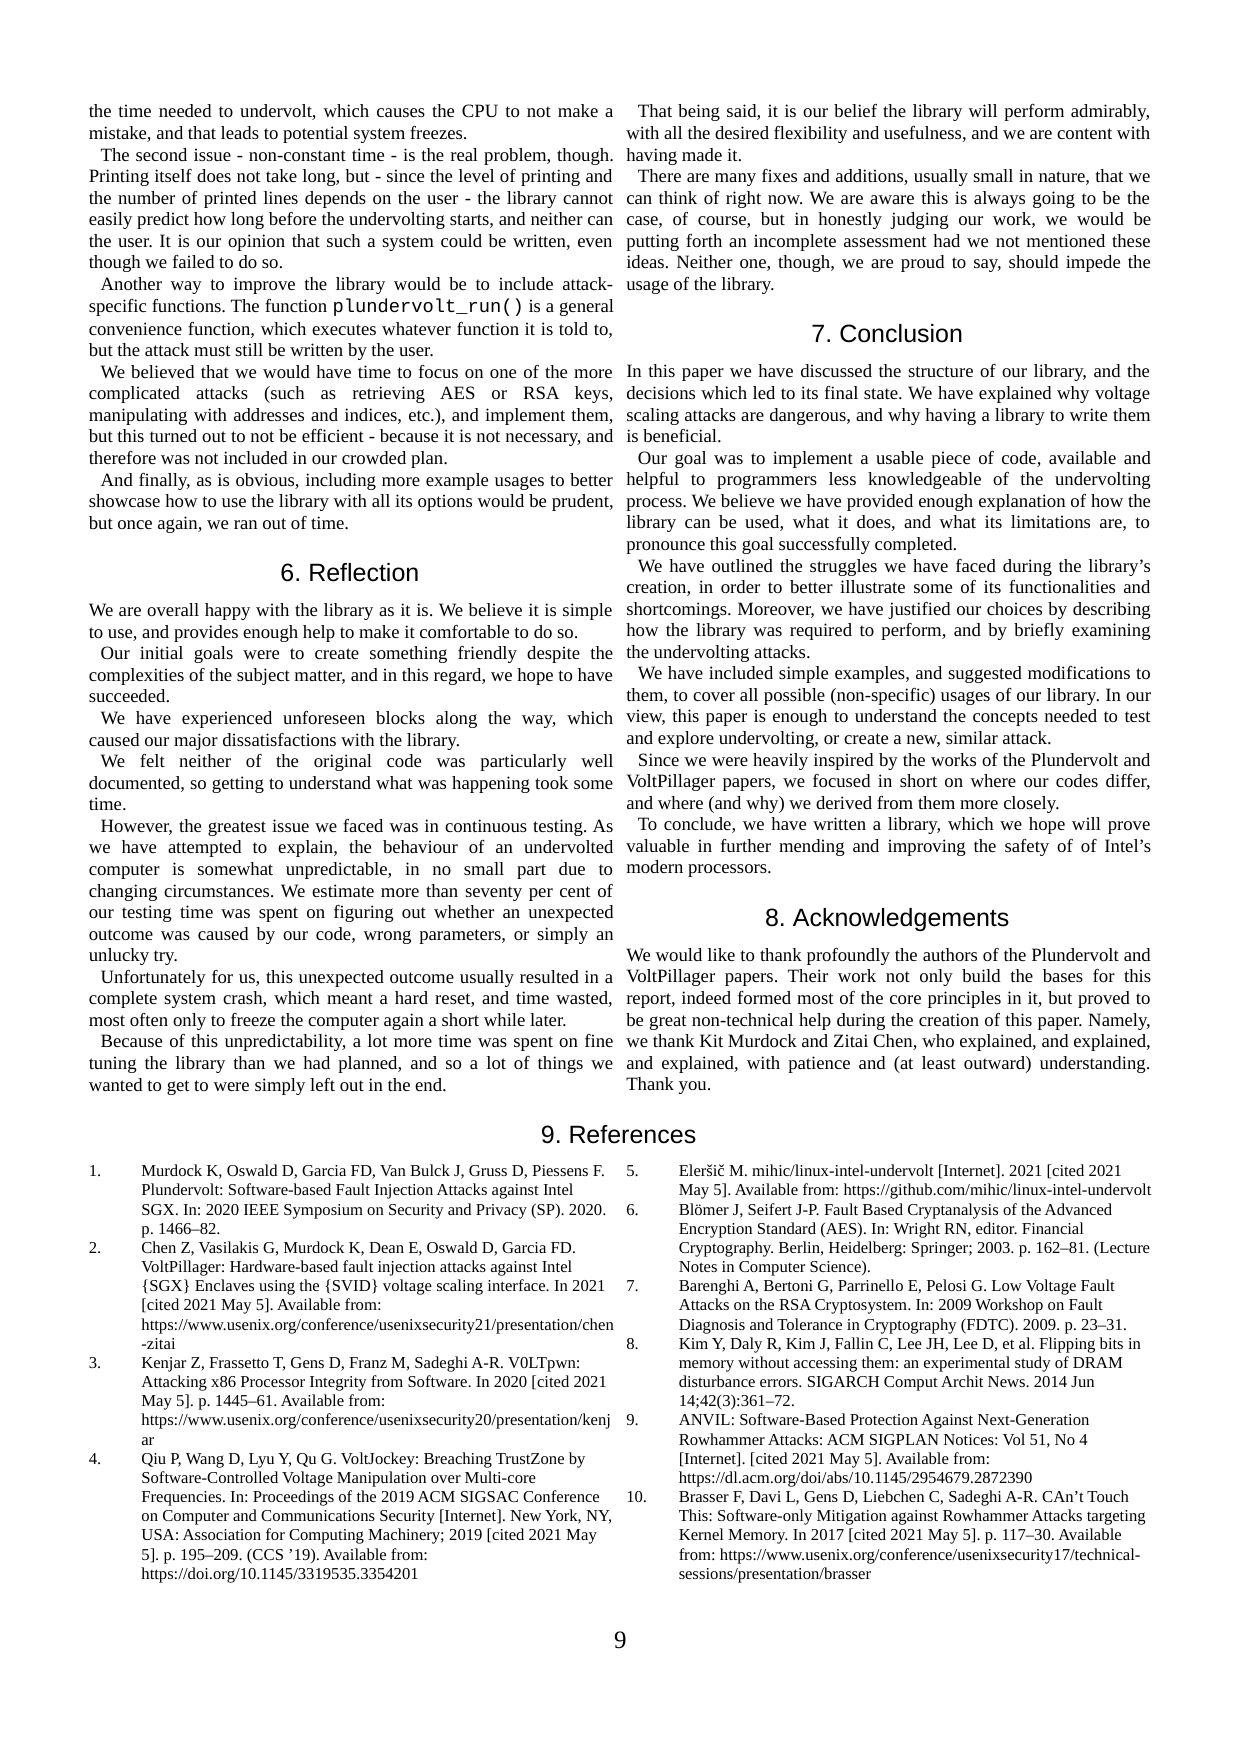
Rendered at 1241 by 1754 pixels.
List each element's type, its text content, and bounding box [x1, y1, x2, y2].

text 6. Blömer J, Seifert J-P. Fault Based Cryptanalysis of the Advanced Encryption Standard (AES). In: Wright RN, editor. Financial Cryptography. Berlin, Heidelberg: Springer; 2003. p. 162–81. (Lecture Notes in Computer Science). [626, 1199, 1152, 1276]
text 7. Barenghi A, Bertoni G, Parrinello E, Pelosi G. Low Voltage Fault Attacks on the RSA Cryptosystem. In: 2009 Workshop on Fault Diagnosis and Tolerance in Cryptography (FDTC). 2009. p. 23–31. [626, 1276, 1152, 1333]
subtitle Acknowledgements [622, 903, 1152, 931]
text 10. Brasser F, Davi L, Gens D, Liebchen C, Sadeghi A-R. CAn’t Touch This: Software-only Mitigation against Rowhammer Attacks targeting Kernel Memory. In 2017 [cited 2021 May 5]. p. 117–30. Available from: https://www.usenix.org/conference/usenixsecurity17/technical-sessions/presentation/brasser [626, 1487, 1152, 1583]
text However, the greatest issue we faced was in continuous testing. As we have attempted to explain, the behaviour of an undervolted computer is somewhat unpredictable, in no small part due to changing circumstances. We estimate more than seventy per cent of our testing time was spent on figuring out whether an unexpected outcome was caused by our code, wrong parameters, or simply an unlucky try. [88, 815, 614, 966]
subtitle References [85, 1120, 1152, 1149]
text And finally, as is obvious, including more example usages to better showcase how to use the library with all its options would be prudent, but once again, we ran out of time. [88, 468, 614, 533]
text The second issue - non-constant time - is the real problem, though. Printing itself does not take long, but - since the level of printing and the number of printed lines depends on the user - the library cannot easily predict how long before the undervolting starts, and neither can the user. It is our opinion that such a system could be written, even though we failed to do so. [88, 143, 614, 273]
text 2. Chen Z, Vasilakis G, Murdock K, Dean E, Oswald D, Garcia FD. VoltPillager: Hardware-based fault injection attacks against Intel {SGX} Enclaves using the {SVID} voltage scaling interface. In 2021 [cited 2021 May 5]. Available from: https://www.usenix.org/conference/usenixsecurity21/presentation/chen-zitai [88, 1238, 614, 1353]
text the time needed to undervolt, which causes the CPU to not make a mistake, and that leads to potential system freezes. [88, 100, 614, 143]
text 1. Murdock K, Oswald D, Garcia FD, Van Bulck J, Gruss D, Piessens F. Plundervolt: Software-based Fault Injection Attacks against Intel SGX. In: 2020 IEEE Symposium on Security and Privacy (SP). 2020. p. 1466–82. [88, 1161, 614, 1238]
subtitle Reflection [85, 558, 614, 587]
text In this paper we have discussed the structure of our library, and the decisions which led to its final state. We have explained why voltage scaling attacks are dangerous, and why having a library to write them is beneficial. [626, 360, 1152, 447]
text Our initial goals were to create something friendly despite the complexities of the subject matter, and in this regard, we hope to have succeeded. [88, 642, 614, 707]
text 5. Eleršič M. mihic/linux-intel-undervolt [Internet]. 2021 [cited 2021 May 5]. Available from: https://github.com/mihic/linux-intel-undervolt [626, 1161, 1152, 1199]
text Our goal was to implement a usable piece of code, available and helpful to programmers less knowledgeable of the undervolting process. We believe we have provided enough explanation of how the library can be used, what it does, and what its limitations are, to pronounce this goal successfully completed. [626, 447, 1152, 554]
text We have included simple examples, and suggested modifications to them, to cover all possible (non-specific) usages of our library. In our view, this paper is enough to understand the concepts needed to test and explore undervolting, or create a new, similar attack. [626, 662, 1152, 748]
text Unfortunately for us, this unexpected outcome usually resulted in a complete system crash, which meant a hard reset, and time wasted, most often only to freeze the computer again a short while later. [88, 966, 614, 1030]
text We have outlined the struggles we have faced during the library’s creation, in order to better illustrate some of its functionalities and shortcomings. Moreover, we have justified our choices by describing how the library was required to perform, and by briefly examining the undervolting attacks. [626, 554, 1152, 662]
text We are overall happy with the library as it is. We believe it is simple to use, and provides enough help to make it comfortable to do so. [88, 599, 614, 642]
text Since we were heavily inspired by the works of the Plundervolt and VoltPillager papers, we focused in short on where our codes differ, and where (and why) we derived from them more closely. [626, 748, 1152, 813]
text 8. Kim Y, Daly R, Kim J, Fallin C, Lee JH, Lee D, et al. Flipping bits in memory without accessing them: an experimental study of DRAM disturbance errors. SIGARCH Comput Archit News. 2014 Jun 14;42(3):361–72. [626, 1333, 1152, 1410]
text Another way to improve the library would be to include attack-specific functions. The function plundervolt_run() is a general convenience function, which executes whatever function it is told to, but the attack must still be written by the user. [88, 273, 614, 361]
text We have experienced unforeseen blocks along the way, which caused our major dissatisfactions with the library. [88, 707, 614, 750]
subtitle Conclusion [622, 319, 1152, 348]
text That being said, it is our belief the library will perform admirably, with all the desired flexibility and usefulness, and we are content with having made it. [626, 100, 1152, 165]
text 3. Kenjar Z, Frassetto T, Gens D, Franz M, Sadeghi A-R. V0LTpwn: Attacking x86 Processor Integrity from Software. In 2020 [cited 2021 May 5]. p. 1445–61. Available from: https://www.usenix.org/conference/usenixsecurity20/presentation/kenjar [88, 1353, 614, 1448]
text There are many fixes and additions, usually small in nature, that we can think of right now. We are aware this is always going to be the case, of course, but in honestly judging our work, we would be putting forth an incomplete assessment had we not mentioned these ideas. Neither one, though, we are proud to say, should impede the usage of the library. [626, 165, 1152, 294]
text 4. Qiu P, Wang D, Lyu Y, Qu G. VoltJockey: Breaching TrustZone by Software-Controlled Voltage Manipulation over Multi-core Frequencies. In: Proceedings of the 2019 ACM SIGSAC Conference on Computer and Communications Security [Internet]. New York, NY, USA: Association for Computing Machinery; 2019 [cited 2021 May 5]. p. 195–209. (CCS ’19). Available from: https://doi.org/10.1145/3319535.3354201 [88, 1448, 614, 1583]
text We would like to thank profoundly the authors of the Plundervolt and VoltPillager papers. Their work not only build the bases for this report, indeed formed most of the core principles in it, but proved to be great non-technical help during the creation of this paper. Namely, we thank Kit Murdock and Zitai Chen, who explained, and explained, and explained, with patience and (at least outward) understanding. Thank you. [626, 944, 1152, 1095]
text We believed that we would have time to focus on one of the more complicated attacks (such as retrieving AES or RSA keys, manipulating with addresses and indices, etc.), and implement them, but this turned out to not be efficient - because it is not necessary, and therefore was not included in our crowded plan. [88, 361, 614, 468]
text To conclude, we have written a library, which we hope will prove valuable in further mending and improving the safety of of Intel’s modern processors. [626, 813, 1152, 878]
text Because of this unpredictability, a lot more time was spent on fine tuning the library than we had planned, and so a lot of things we wanted to get to were simply left out in the end. [88, 1030, 614, 1095]
text We felt neither of the original code was particularly well documented, so getting to understand what was happening took some time. [88, 750, 614, 815]
text 9. ANVIL: Software-Based Protection Against Next-Generation Rowhammer Attacks: ACM SIGPLAN Notices: Vol 51, No 4 [Internet]. [cited 2021 May 5]. Available from: https://dl.acm.org/doi/abs/10.1145/2954679.2872390 [626, 1410, 1152, 1487]
